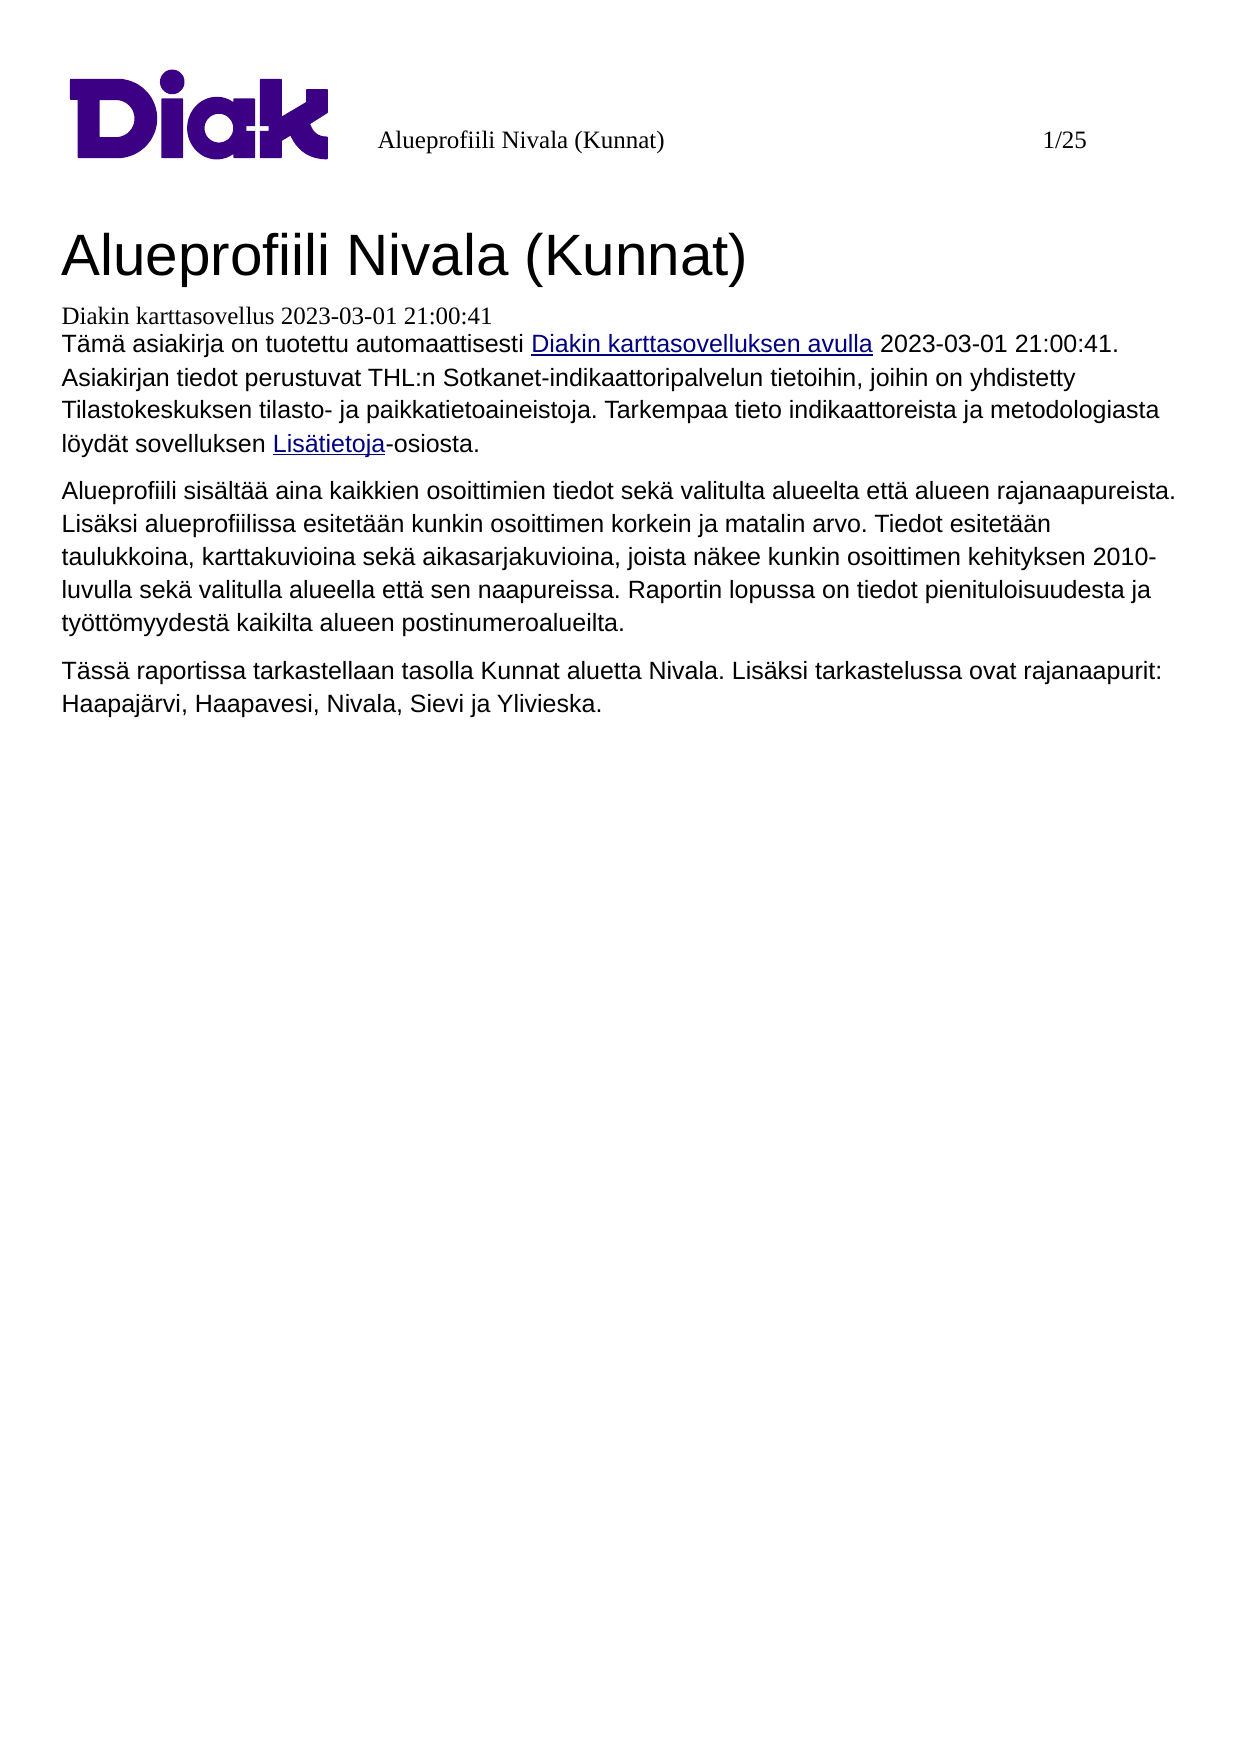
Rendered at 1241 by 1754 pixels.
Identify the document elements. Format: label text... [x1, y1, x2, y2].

text Tässä raportissa tarkastellaan tasolla Kunnat aluetta Nivala. Lisäksi tarkastelussa ovat rajanaapurit: Haapajärvi, Haapavesi, Nivala, Sievi ja Ylivieska. [61, 656, 1179, 718]
text Alueprofiili sisältää aina kaikkien osoittimien tiedot sekä valitulta alueelta että alueen rajanaapureista. Lisäksi alueprofiilissa esitetään kunkin osoittimen korkein ja matalin arvo. Tiedot esitetään taulukkoina, karttakuvioina sekä aikasarjakuvioina, joista näkee kunkin osoittimen kehityksen 2010-luvulla sekä valitulla alueella että sen naapureissa. Raportin lopussa on tiedot pienituloisuudesta ja työttömyydestä kaikilta alueen postinumeroalueilta. [61, 476, 1179, 637]
title Alueprofiili Nivala (Kunnat) [61, 221, 1179, 288]
text Tämä asiakirja on tuotettu automaattisesti Diakin karttasovelluksen avulla 2023-03-01 21:00:41. Asiakirjan tiedot perustuvat THL:n Sotkanet-indikaattoripalvelun tietoihin, joihin on yhdistetty Tilastokeskuksen tilasto- ja paikkatietoaineistoja. Tarkempaa tieto indikaattoreista ja metodologiasta löydät sovelluksen Lisätietoja-osiosta. [61, 329, 1179, 457]
text Diakin karttasovellus 2023-03-01 21:00:41 [61, 301, 1179, 329]
